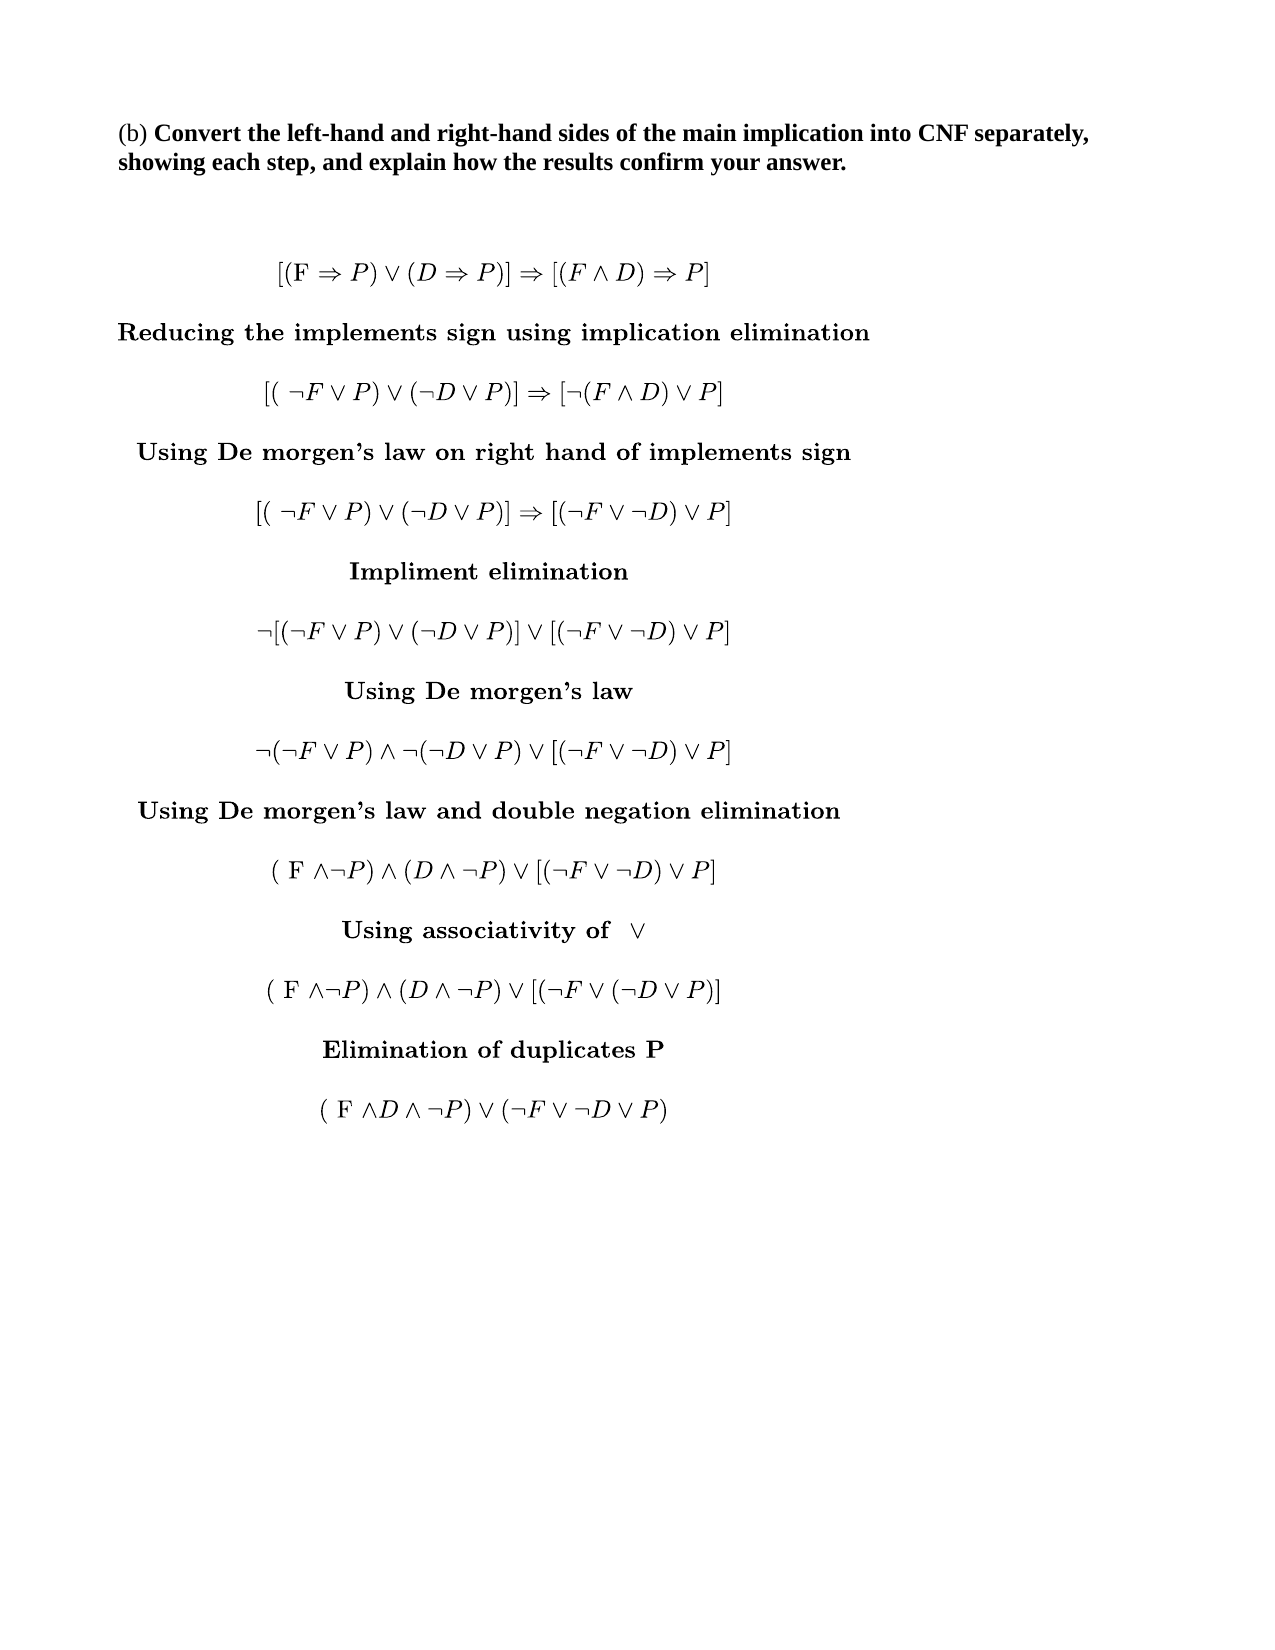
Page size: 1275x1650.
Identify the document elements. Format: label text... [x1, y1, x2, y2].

text (b) Convert the left-hand and right-hand sides of the main implication into CNF separately, showing each step, and explain how the results confirm your answer. [118, 118, 1157, 176]
